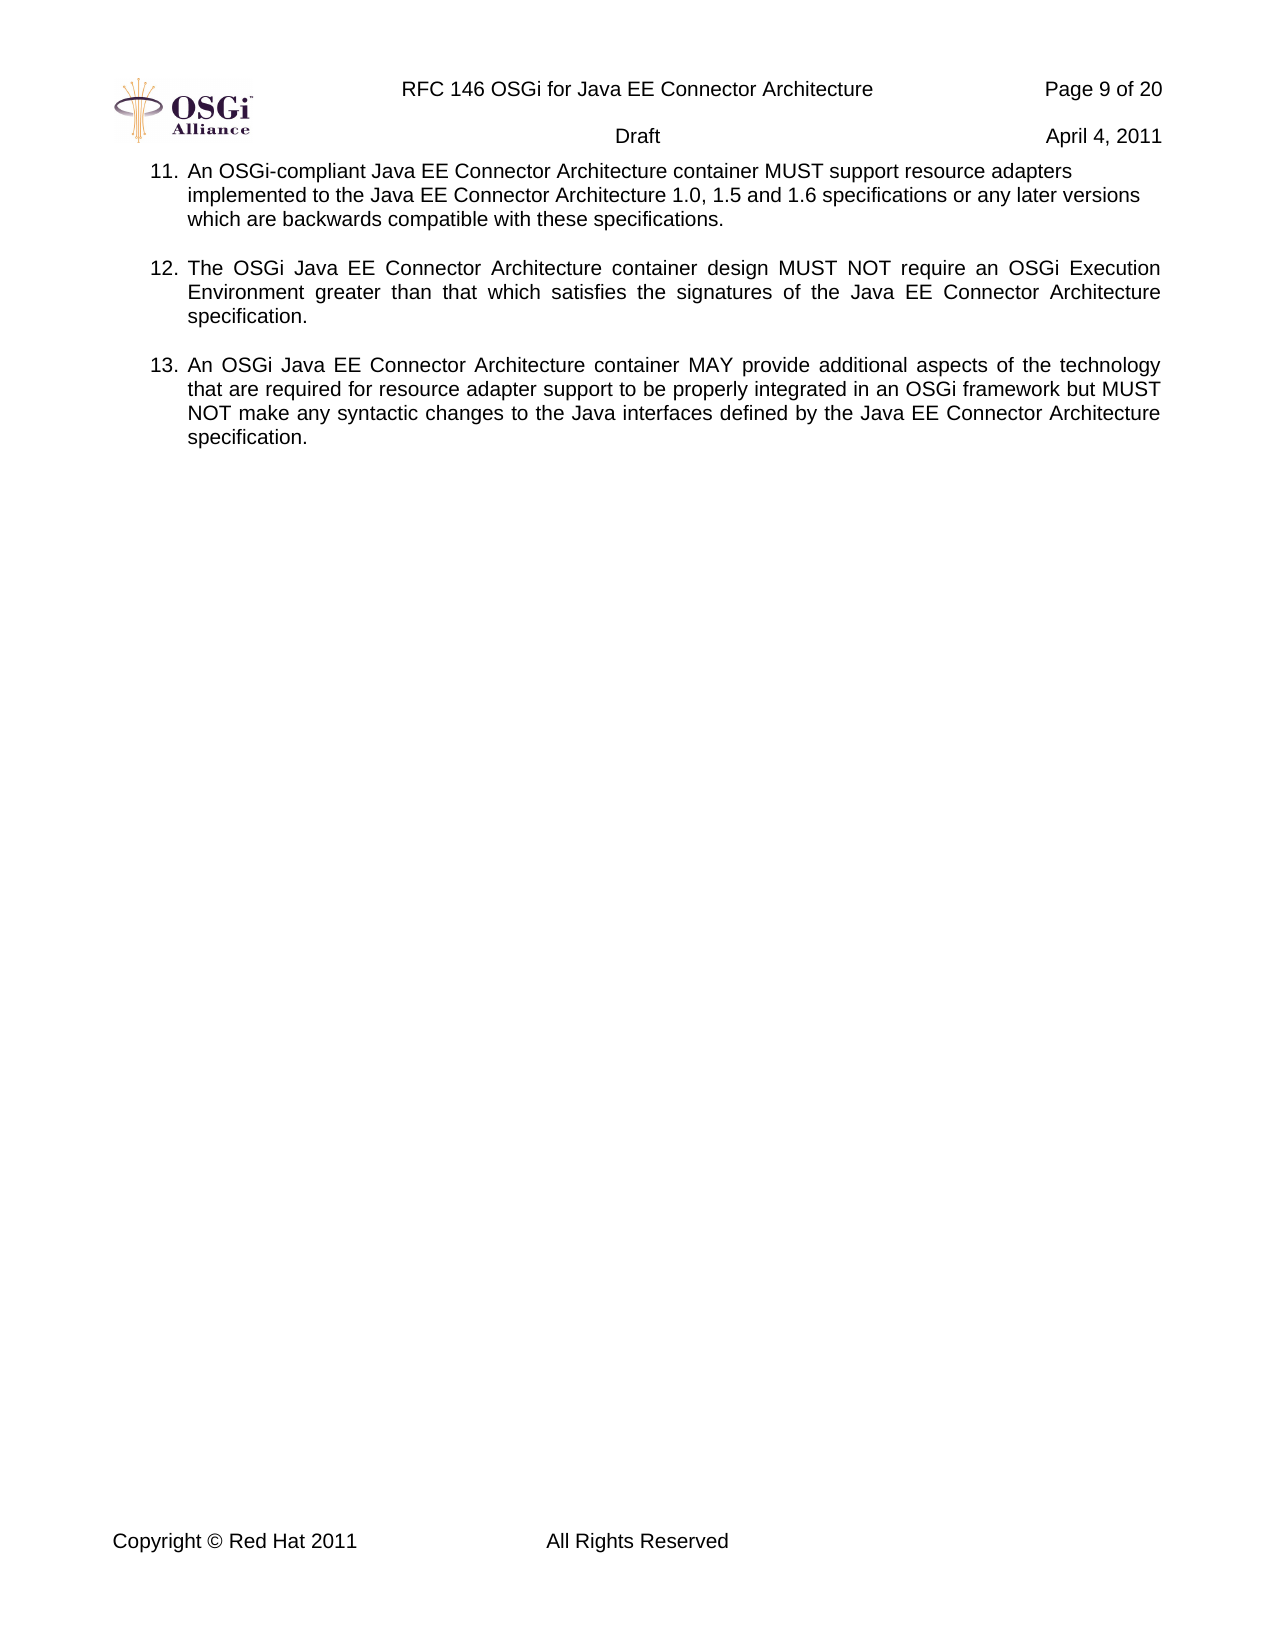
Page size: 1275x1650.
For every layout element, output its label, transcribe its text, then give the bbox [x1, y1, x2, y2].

list An OSGi-compliant Java EE Connector Architecture container MUST support resource adapters implemented to the Java EE Connector Architecture 1.0, 1.5 and 1.6 specifications or any later versions which are backwards compatible with these specifications. [150, 159, 1162, 231]
picture [114, 78, 254, 143]
list The OSGi Java EE Connector Architecture container design MUST NOT require an OSGi Execution Environment greater than that which satisfies the signatures of the Java EE Connector Architecture specification. [150, 256, 1162, 328]
list An OSGi Java EE Connector Architecture container MAY provide additional aspects of the technology that are required for resource adapter support to be properly integrated in an OSGi framework but MUST NOT make any syntactic changes to the Java interfaces defined by the Java EE Connector Architecture specification. [150, 353, 1162, 448]
